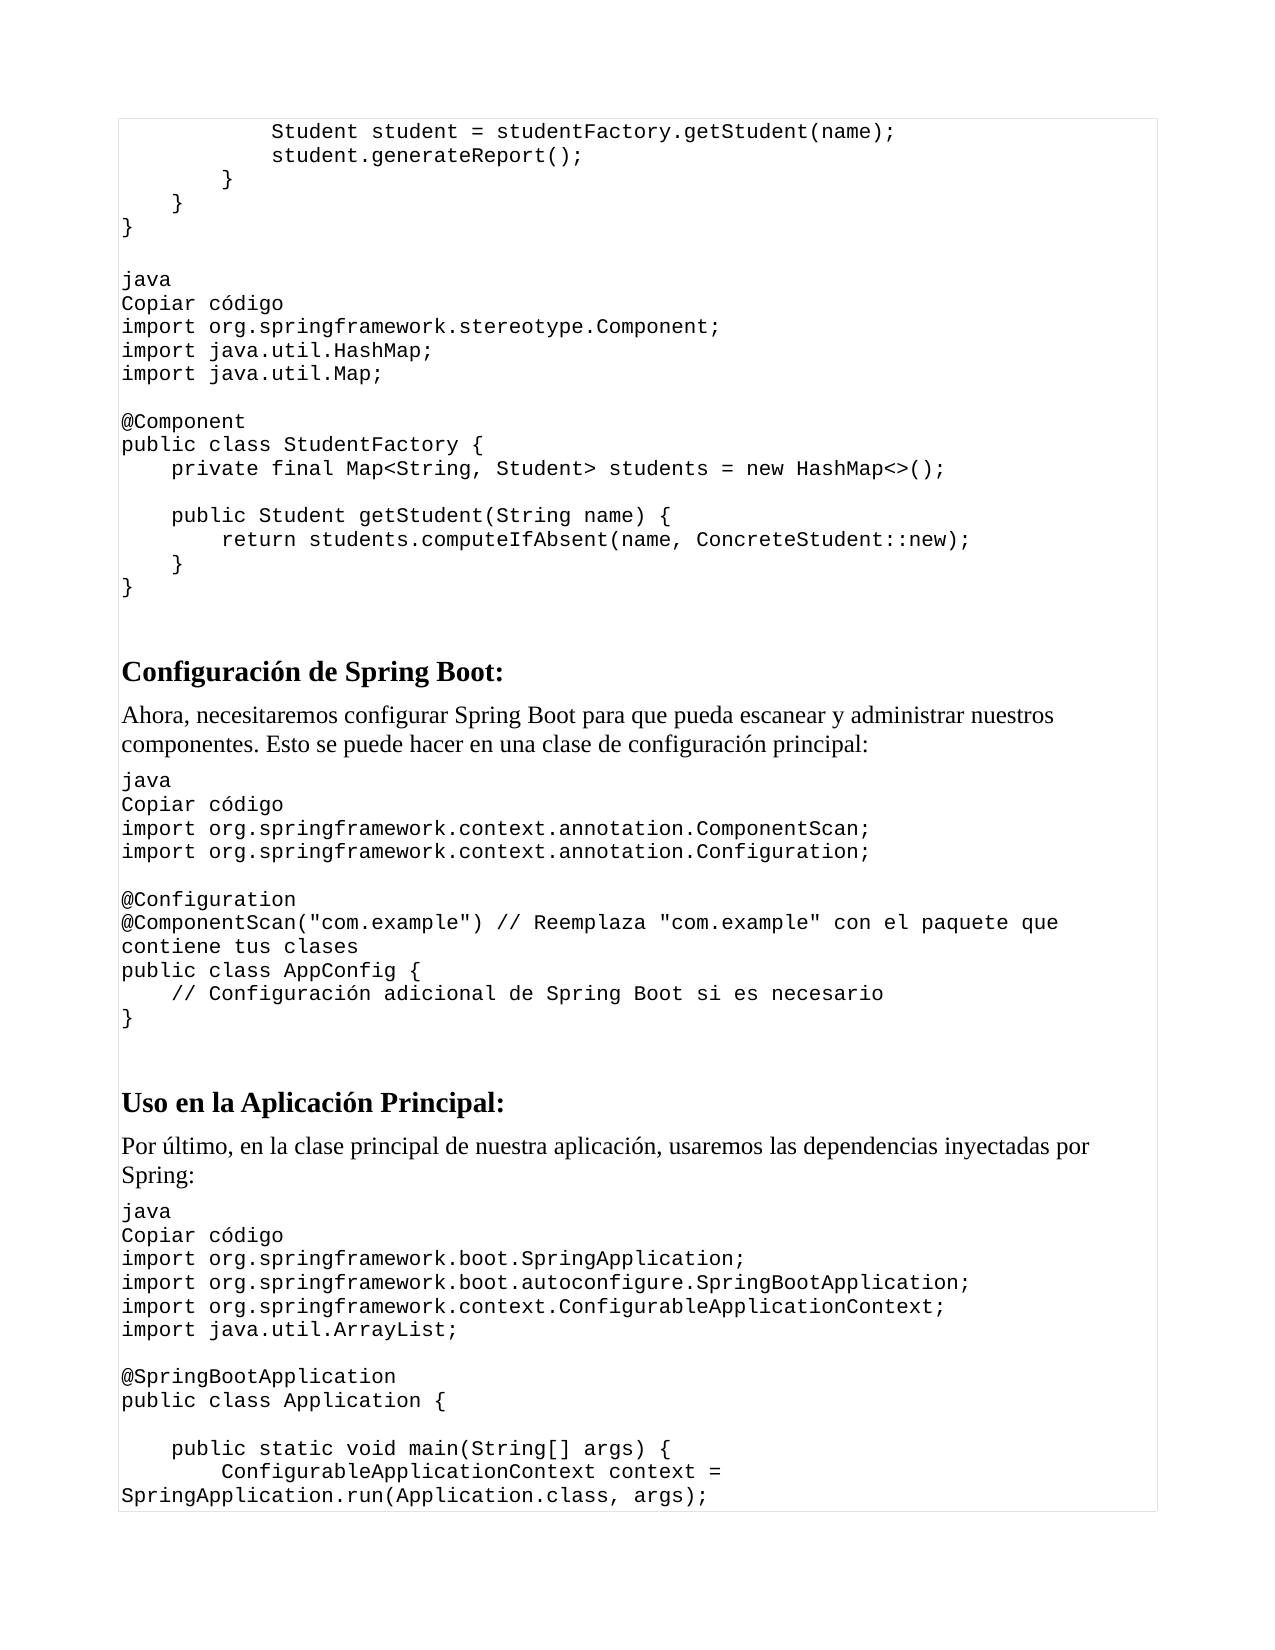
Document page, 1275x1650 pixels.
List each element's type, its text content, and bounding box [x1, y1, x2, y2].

text student.generateReport(); [119, 142, 1157, 165]
text Copiar código [119, 1222, 1157, 1245]
text Por último, en la clase principal de nuestra aplicación, usaremos las dependencias inyectadas por Spring: [119, 1128, 1157, 1188]
text public class StudentFactory { [119, 431, 1157, 455]
text private final Map<String, Student> students = new HashMap<>(); [119, 455, 1157, 482]
text public static void main(String[] args) { [119, 1434, 1157, 1458]
text return students.computeIfAbsent(name, ConcreteStudent::new); [119, 526, 1157, 549]
text java [119, 266, 1157, 289]
text @Configuration [119, 886, 1157, 909]
text import java.util.Map; [119, 360, 1157, 387]
text } [119, 549, 1157, 573]
text import org.springframework.context.ConfigurableApplicationContext; [119, 1293, 1157, 1316]
text Ahora, necesitaremos configurar Spring Boot para que pueda escanear y administrar nuestros componentes. Esto se puede hacer en una clase de configuración principal: [119, 697, 1157, 758]
text } [119, 165, 1157, 189]
text @Component [119, 408, 1157, 431]
subtitle Configuración de Spring Boot: [119, 651, 1157, 688]
text } [119, 213, 1157, 239]
text java [119, 1198, 1157, 1222]
text @SpringBootApplication [119, 1363, 1157, 1387]
subtitle Uso en la Aplicación Principal: [119, 1082, 1157, 1118]
text import org.springframework.context.annotation.ComponentScan; [119, 815, 1157, 838]
text } [119, 1004, 1157, 1031]
text public class AppConfig { [119, 957, 1157, 980]
text import java.util.HashMap; [119, 337, 1157, 360]
text } [119, 189, 1157, 213]
text public Student getStudent(String name) { [119, 502, 1157, 526]
text java [119, 767, 1157, 791]
text import org.springframework.boot.autoconfigure.SpringBootApplication; [119, 1269, 1157, 1293]
text // Configuración adicional de Spring Boot si es necesario [119, 980, 1157, 1004]
text ConfigurableApplicationContext context = SpringApplication.run(Application.class, args); [119, 1458, 1157, 1511]
text Student student = studentFactory.getStudent(name); [119, 119, 1157, 142]
text import org.springframework.context.annotation.Configuration; [119, 838, 1157, 865]
text @ComponentScan("com.example") // Reemplaza "com.example" con el paquete que contiene tus clases [119, 909, 1157, 957]
text public class Application { [119, 1387, 1157, 1414]
text import org.springframework.boot.SpringApplication; [119, 1245, 1157, 1269]
text import java.util.ArrayList; [119, 1316, 1157, 1343]
text Copiar código [119, 289, 1157, 313]
text import org.springframework.stereotype.Component; [119, 313, 1157, 337]
text Copiar código [119, 791, 1157, 815]
text } [119, 573, 1157, 600]
